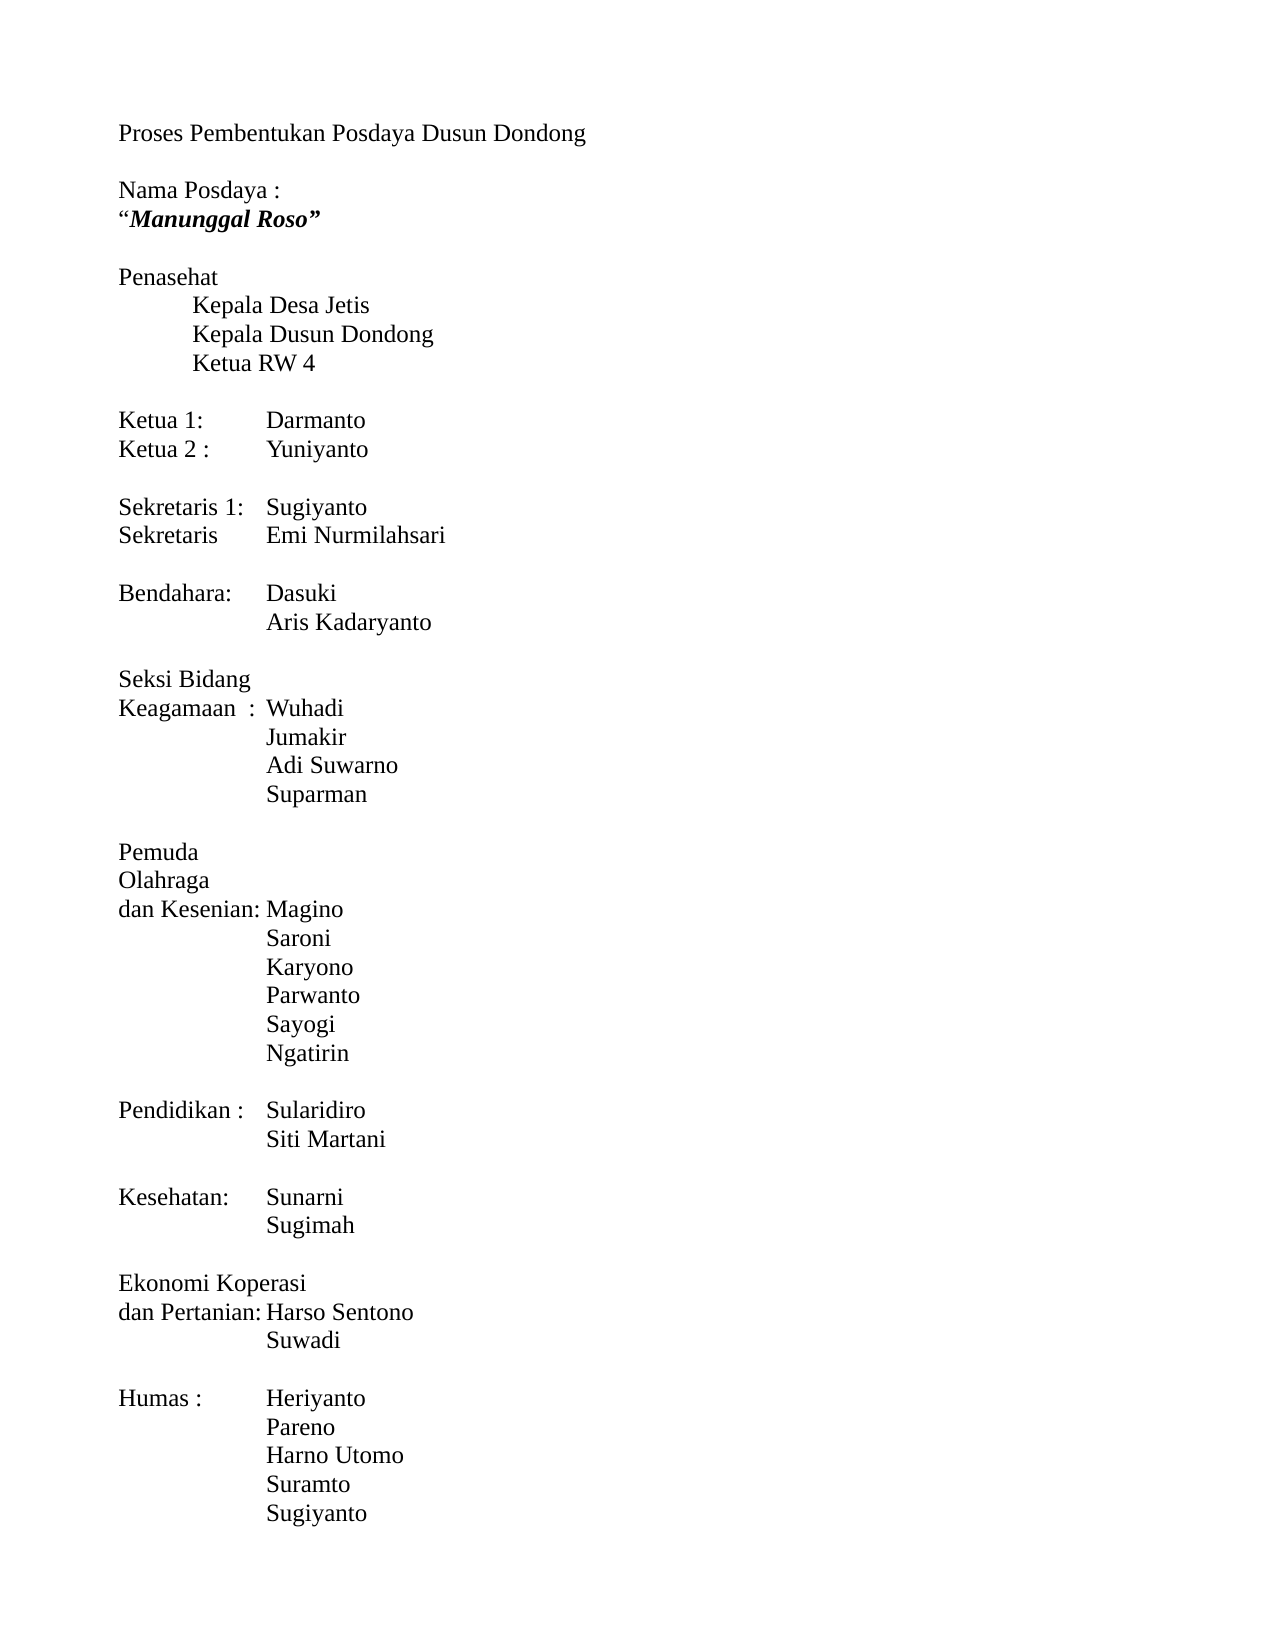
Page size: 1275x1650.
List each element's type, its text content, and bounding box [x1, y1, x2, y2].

text Seksi Bidang [118, 664, 1157, 693]
text Saroni [118, 923, 1157, 952]
text Adi Suwarno [118, 751, 1157, 779]
text Suwadi [118, 1326, 1157, 1354]
text Ketua RW 4 [118, 348, 1157, 377]
text Humas : Heriyanto [118, 1383, 1157, 1412]
text dan Kesenian: Magino [118, 894, 1157, 923]
text Ngatirin [118, 1038, 1157, 1067]
text Sekretaris 1: Sugiyanto [118, 492, 1157, 521]
text Kesehatan: Sunarni [118, 1182, 1157, 1211]
text Nama Posdaya : [118, 176, 1157, 204]
text Proses Pembentukan Posdaya Dusun Dondong [118, 118, 1157, 147]
text Sayogi [118, 1009, 1157, 1038]
text Kepala Desa Jetis [118, 291, 1157, 319]
text “Manunggal Roso” [118, 204, 1157, 233]
text Suramto [118, 1469, 1157, 1498]
text Pemuda [118, 837, 1157, 866]
text Sugiyanto [118, 1498, 1157, 1527]
text Jumakir [118, 722, 1157, 751]
text Karyono [118, 952, 1157, 981]
text Pendidikan : Sularidiro [118, 1096, 1157, 1124]
text Keagamaan : Wuhadi [118, 693, 1157, 722]
text dan Pertanian: Harso Sentono [118, 1297, 1157, 1326]
text Penasehat [118, 262, 1157, 291]
text Siti Martani [118, 1124, 1157, 1153]
text Sugimah [118, 1211, 1157, 1239]
text Ekonomi Koperasi [118, 1268, 1157, 1297]
text Olahraga [118, 866, 1157, 894]
text Suparman [118, 779, 1157, 808]
text Parwanto [118, 981, 1157, 1009]
text Sekretaris Emi Nurmilahsari [118, 521, 1157, 549]
text Ketua 1: Darmanto [118, 406, 1157, 434]
text Aris Kadaryanto [118, 607, 1157, 636]
text Harno Utomo [118, 1441, 1157, 1469]
text Ketua 2 : Yuniyanto [118, 434, 1157, 463]
text Kepala Dusun Dondong [118, 319, 1157, 348]
text Pareno [118, 1412, 1157, 1441]
text Bendahara: Dasuki [118, 578, 1157, 607]
